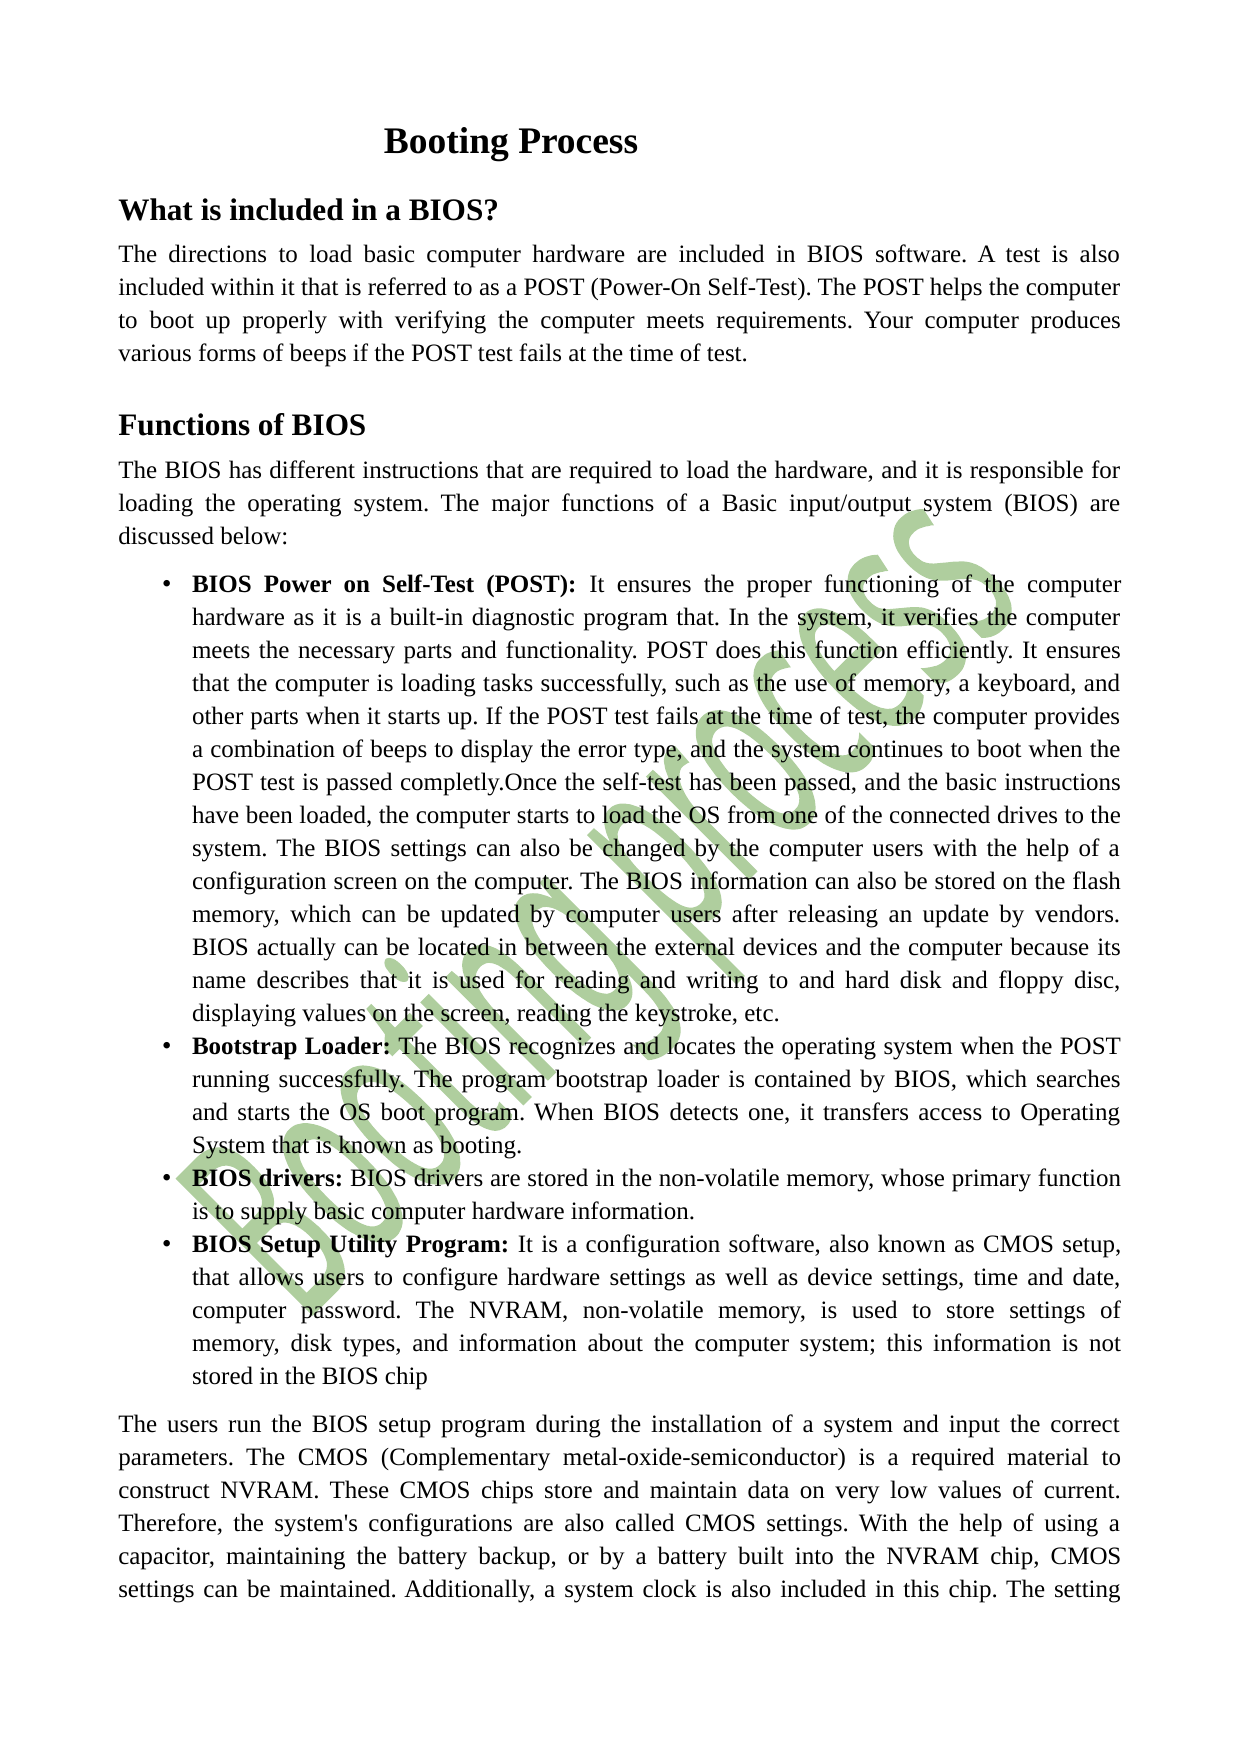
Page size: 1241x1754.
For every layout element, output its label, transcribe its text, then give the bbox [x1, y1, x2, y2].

subtitle What is included in a BIOS? [118, 191, 1122, 227]
subtitle Functions of BIOS [118, 407, 1122, 443]
text The BIOS has different instructions that are required to load the hardware, and it is responsible for loading the operating system. The major functions of a Basic input/output system (BIOS) are discussed below: [118, 455, 1122, 550]
list Bootstrap Loader: The BIOS recognizes and locates the operating system when the POST running successfully. The program bootstrap loader is contained by BIOS, which searches and starts the OS boot program. When BIOS detects one, it transfers access to Operating System that is known as booting. [162, 1031, 1122, 1159]
list BIOS drivers: BIOS drivers are stored in the non-volatile memory, whose primary function is to supply basic computer hardware information. [302, 1163, 385, 1225]
text The directions to load basic computer hardware are included in BIOS software. A test is also included within it that is referred to as a POST (Power-On Self-Test). The POST helps the computer to boot up properly with verifying the computer meets requirements. Your computer produces various forms of beeps if the POST test fails at the time of test. [118, 239, 1122, 367]
text The users run the BIOS setup program during the installation of a system and input the correct parameters. The CMOS (Complementary metal-oxide-semiconductor) is a required material to construct NVRAM. These CMOS chips store and maintain data on very low values of current. Therefore, the system's configurations are also called CMOS settings. With the help of using a capacitor, maintaining the battery backup, or by a battery built into the NVRAM chip, CMOS settings can be maintained. Additionally, a system clock is also included in this chip. The setting [118, 1409, 1122, 1603]
list BIOS drivers: BIOS drivers are stored in the non-volatile memory, whose primary function is to supply basic computer hardware information. [252, 1163, 338, 1225]
list BIOS Setup Utility Program: It is a configuration software, also known as CMOS setup, that allows users to configure hardware settings as well as device settings, time and date, computer password. The NVRAM, non-volatile memory, is used to store settings of memory, disk types, and information about the computer system; this information is not stored in the BIOS chip [162, 1229, 1122, 1390]
list BIOS drivers: BIOS drivers are stored in the non-volatile memory, whose primary function is to supply basic computer hardware information. [372, 1163, 1122, 1225]
list BIOS Power on Self-Test (POST): It ensures the proper functioning of the computer hardware as it is a built-in diagnostic program that. In the system, it verifies the computer meets the necessary parts and functionality. POST does this function efficiently. It ensures that the computer is loading tasks successfully, such as the use of memory, a keyboard, and other parts when it starts up. If the POST test fails at the time of test, the computer provides a combination of beeps to display the error type, and the system continues to boot when the POST test is passed completly.Once the self-test has been passed, and the basic instructions have been loaded, the computer starts to load the OS from one of the connected drives to the system. The BIOS settings can also be changed by the computer users with the help of a configuration screen on the computer. The BIOS information can also be stored on the flash memory, which can be updated by computer users after releasing an update by vendors. BIOS actually can be located in between the external devices and the computer because its name describes that it is used for reading and writing to and hard disk and floppy disc, displaying values on the screen, reading the keystroke, etc. [162, 569, 1122, 1027]
list BIOS drivers: BIOS drivers are stored in the non-volatile memory, whose primary function is to supply basic computer hardware information. [162, 1163, 220, 1225]
list BIOS drivers: BIOS drivers are stored in the non-volatile memory, whose primary function is to supply basic computer hardware information. [201, 1166, 261, 1225]
